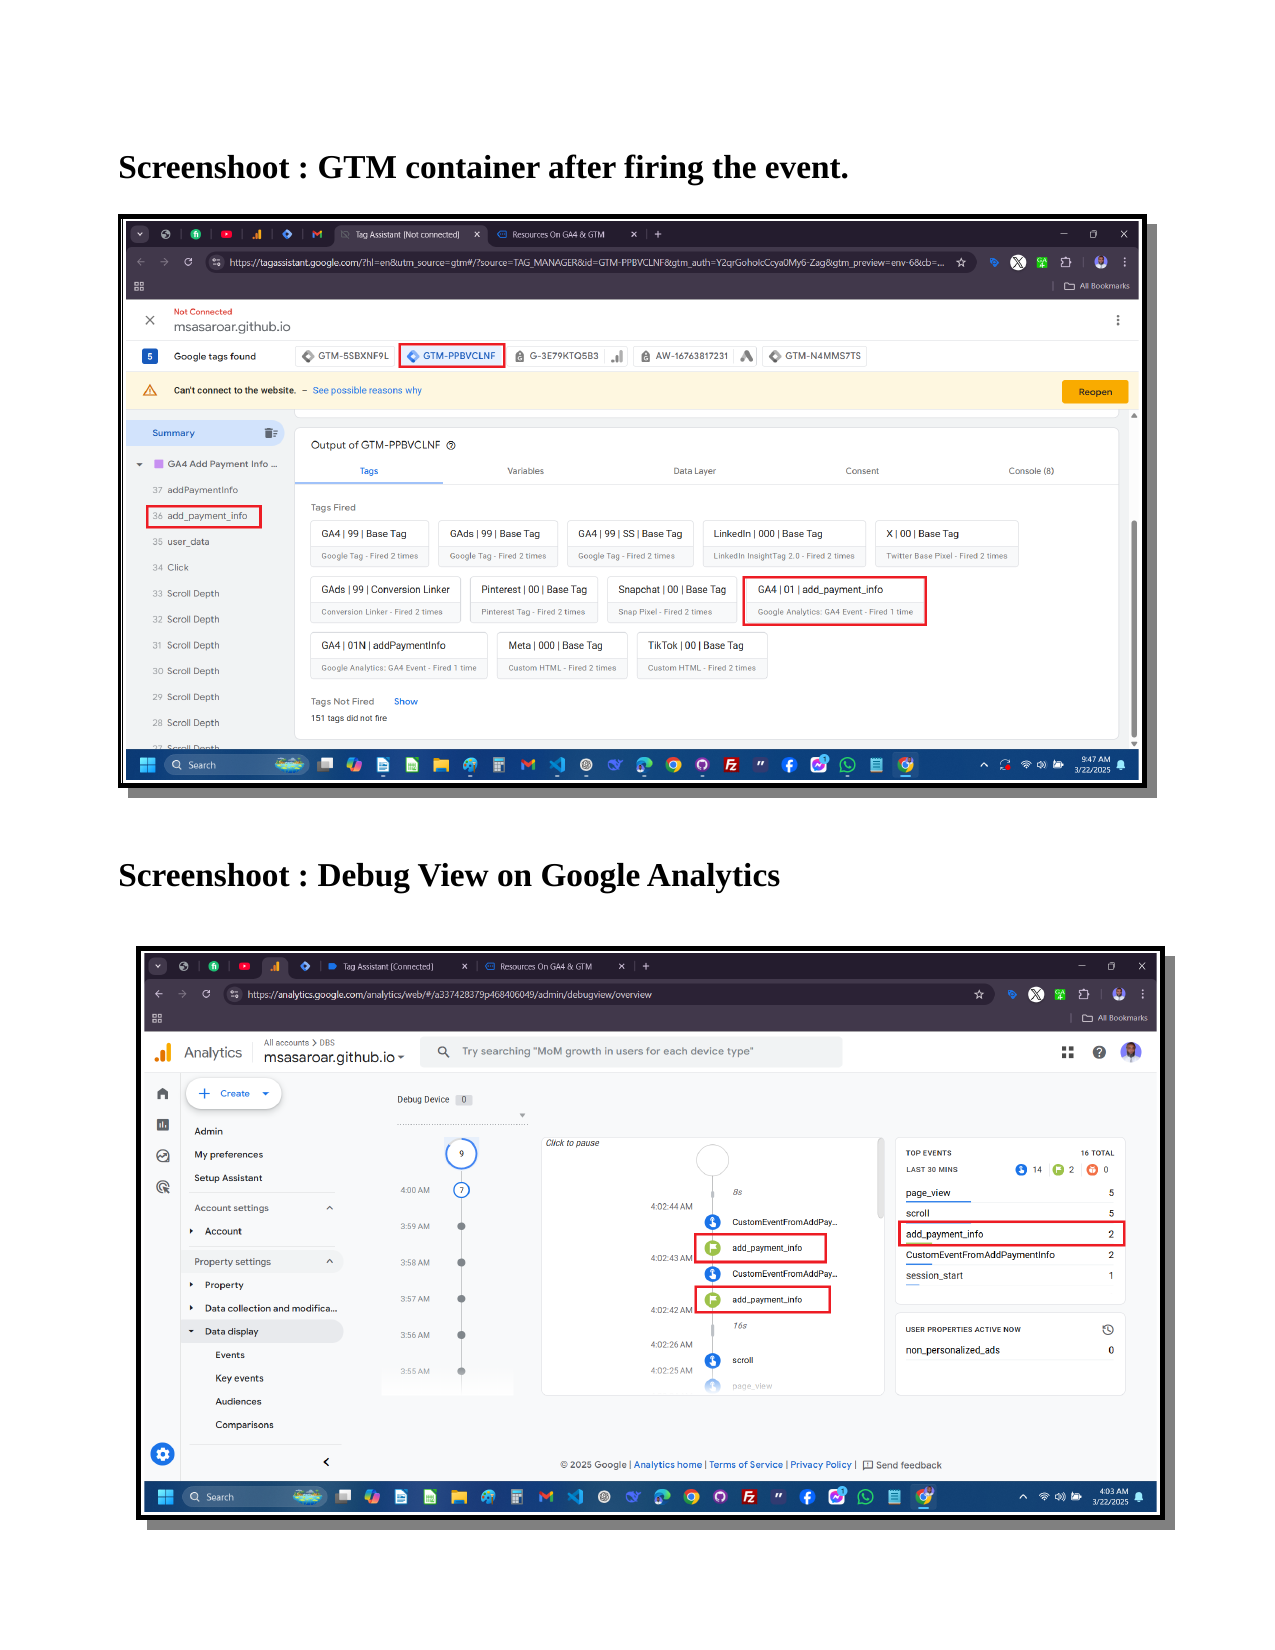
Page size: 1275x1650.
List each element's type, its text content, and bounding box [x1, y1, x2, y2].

text [141, 951, 1160, 1515]
text Screenshoot : Debug View on Google Analytics [118, 856, 1157, 894]
picture [144, 953, 1157, 1512]
text Screenshoot : GTM container after firing the event. [118, 147, 1157, 185]
picture [126, 221, 1139, 780]
